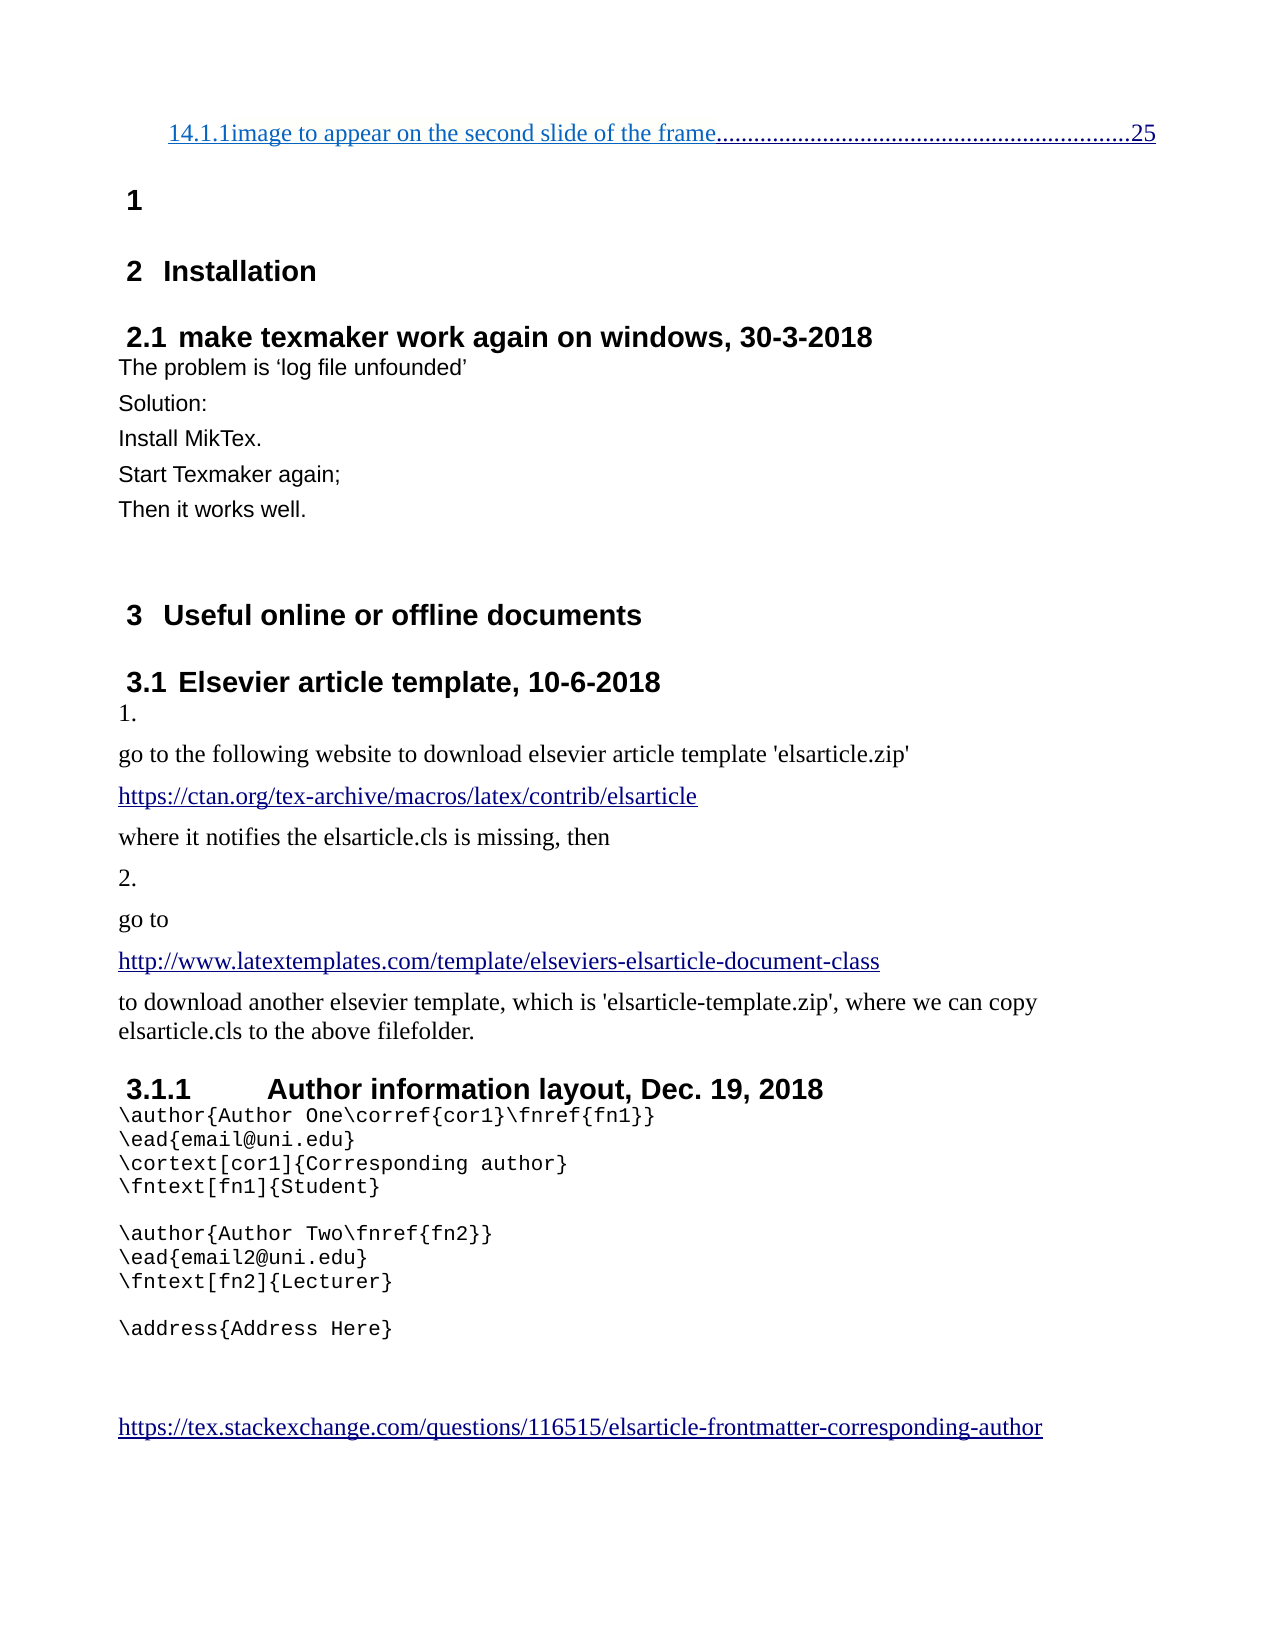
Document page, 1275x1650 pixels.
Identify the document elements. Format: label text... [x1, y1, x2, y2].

text Solution: [118, 389, 1157, 416]
subtitle Author information layout, Dec. 19, 2018 [118, 1072, 1157, 1105]
text \author{Author Two\fnref{fn2}} [118, 1223, 1157, 1247]
subtitle Useful online or offline documents [118, 598, 1157, 631]
subtitle make texmaker work again on windows, 30-3-2018 [118, 321, 1157, 354]
text 1. [118, 698, 1157, 727]
text Start Texmaker again; [118, 461, 1157, 487]
subtitle Elsevier article template, 10-6-2018 [118, 665, 1157, 698]
text where it notifies the elsarticle.cls is missing, then [118, 822, 1157, 851]
text Install MikTex. [118, 425, 1157, 451]
text Then it works well. [118, 496, 1157, 522]
text http://www.latextemplates.com/template/elseviers-elsarticle-document-class [118, 946, 1157, 974]
text \address{Address Here} [118, 1318, 1157, 1342]
text The problem is ‘log file unfounded’ [118, 354, 1157, 380]
text https://ctan.org/tex-archive/macros/latex/contrib/elsarticle [118, 781, 1157, 809]
subtitle Installation [118, 254, 1157, 287]
text go to the following website to download elsevier article template 'elsarticle.zip' [118, 739, 1157, 768]
text go to [118, 904, 1157, 933]
text \fntext[fn1]{Student} [118, 1176, 1157, 1200]
text to download another elsevier template, which is 'elsarticle-template.zip', where we can copy elsarticle.cls to the above filefolder. [118, 987, 1157, 1044]
text 2. [118, 863, 1157, 892]
text \fntext[fn2]{Lecturer} [118, 1271, 1157, 1294]
text https://tex.stackexchange.com/questions/116515/elsarticle-frontmatter-corresponding-author [118, 1412, 1157, 1441]
text \cortext[cor1]{Corresponding author} [118, 1152, 1157, 1176]
text \ead{email@uni.edu} [118, 1129, 1157, 1152]
text \ead{email2@uni.edu} [118, 1247, 1157, 1271]
text \author{Author One\corref{cor1}\fnref{fn1}} [118, 1105, 1157, 1129]
text 14.1.1 image to appear on the second slide of the frame 25 [168, 118, 1157, 147]
